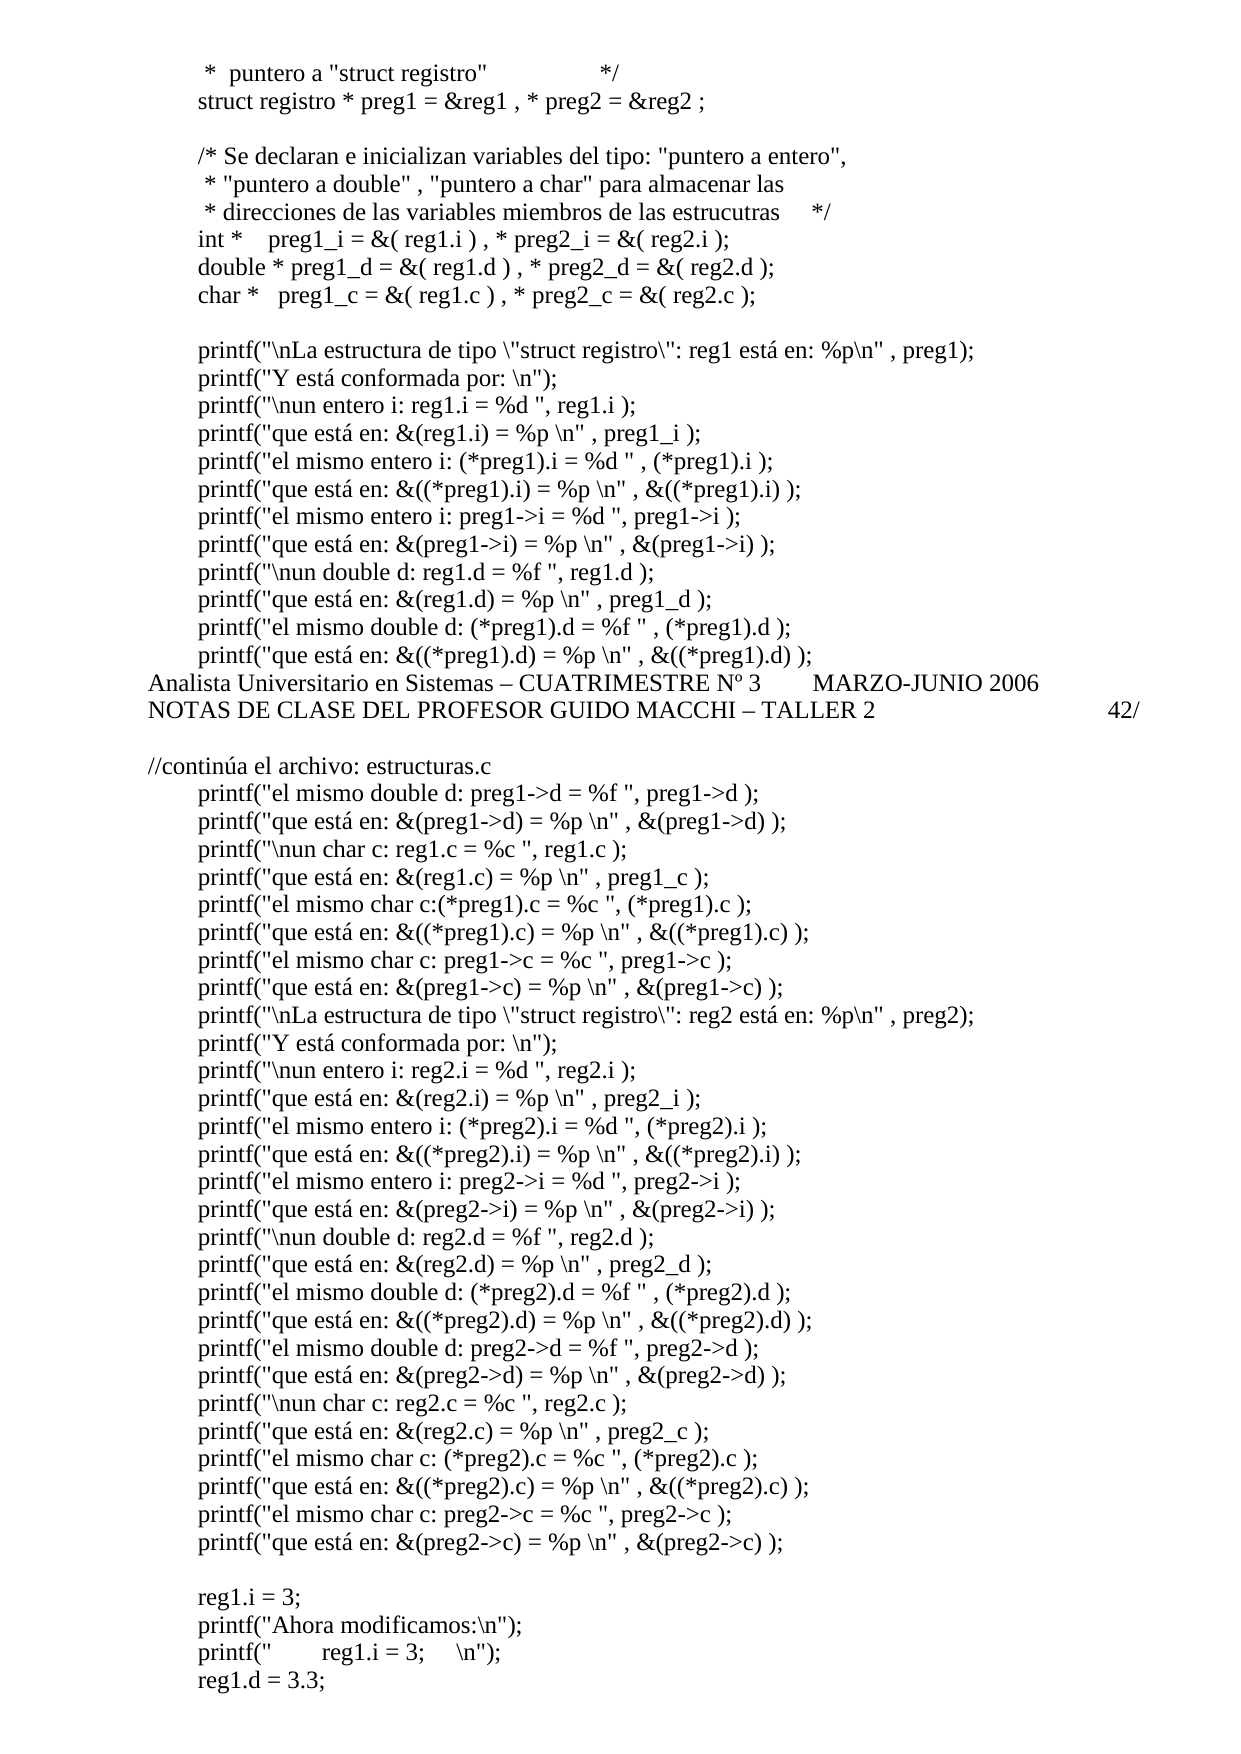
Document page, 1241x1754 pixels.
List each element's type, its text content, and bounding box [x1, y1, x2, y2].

text printf("\nLa estructura de tipo \"struct registro\": reg2 está en: %p\n" , preg2); [148, 1001, 1181, 1029]
text printf("que está en: &((*preg2).i) = %p \n" , &((*preg2).i) ); [148, 1140, 1181, 1167]
text printf("el mismo double d: preg1->d = %f ", preg1->d ); [148, 779, 1181, 807]
text printf("el mismo double d: preg2->d = %f ", preg2->d ); [148, 1334, 1181, 1361]
text printf("que está en: &(preg2->d) = %p \n" , &(preg2->d) ); [148, 1361, 1181, 1389]
text * puntero a "struct registro" */ [148, 59, 1181, 87]
text printf("el mismo entero i: preg1->i = %d ", preg1->i ); [148, 502, 1181, 530]
text printf("que está en: &(preg1->d) = %p \n" , &(preg1->d) ); [148, 807, 1181, 835]
text printf("el mismo char c:(*preg1).c = %c ", (*preg1).c ); [148, 890, 1181, 918]
text printf("el mismo double d: (*preg2).d = %f " , (*preg2).d ); [148, 1278, 1181, 1306]
text printf("el mismo char c: preg2->c = %c ", preg2->c ); [148, 1500, 1181, 1528]
text printf("\nun char c: reg1.c = %c ", reg1.c ); [148, 835, 1181, 863]
text Analista Universitario en Sistemas – CUATRIMESTRE Nº 3 MARZO-JUNIO 2006 [148, 669, 1181, 696]
text printf("\nun double d: reg2.d = %f ", reg2.d ); [148, 1223, 1181, 1251]
text printf("el mismo char c: preg1->c = %c ", preg1->c ); [148, 946, 1181, 973]
text printf("el mismo double d: (*preg1).d = %f " , (*preg1).d ); [148, 613, 1181, 641]
text printf("que está en: &(reg1.d) = %p \n" , preg1_d ); [148, 586, 1181, 613]
text printf("que está en: &(preg1->i) = %p \n" , &(preg1->i) ); [148, 530, 1181, 558]
text printf("que está en: &((*preg2).d) = %p \n" , &((*preg2).d) ); [148, 1306, 1181, 1334]
text printf("que está en: &(reg2.c) = %p \n" , preg2_c ); [148, 1417, 1181, 1444]
text printf("el mismo entero i: (*preg1).i = %d " , (*preg1).i ); [148, 447, 1181, 475]
text printf("Y está conformada por: \n"); [148, 364, 1181, 392]
text reg1.i = 3; [148, 1583, 1181, 1611]
text printf(" reg1.i = 3; \n"); [148, 1638, 1181, 1666]
text struct registro * preg1 = &reg1 , * preg2 = &reg2 ; [148, 87, 1181, 114]
text printf("que está en: &((*preg2).c) = %p \n" , &((*preg2).c) ); [148, 1472, 1181, 1500]
text /* Se declaran e inicializan variables del tipo: "puntero a entero", [148, 142, 1181, 170]
text printf("\nun char c: reg2.c = %c ", reg2.c ); [148, 1389, 1181, 1417]
text //continúa el archivo: estructuras.c [148, 752, 1181, 779]
text char * preg1_c = &( reg1.c ) , * preg2_c = &( reg2.c ); [148, 281, 1181, 308]
text printf("que está en: &((*preg1).i) = %p \n" , &((*preg1).i) ); [148, 475, 1181, 502]
text reg1.d = 3.3; [148, 1666, 1181, 1694]
text int * preg1_i = &( reg1.i ) , * preg2_i = &( reg2.i ); [148, 225, 1181, 253]
text printf("que está en: &(preg1->c) = %p \n" , &(preg1->c) ); [148, 973, 1181, 1001]
text printf("\nun double d: reg1.d = %f ", reg1.d ); [148, 558, 1181, 586]
text printf("que está en: &(reg1.c) = %p \n" , preg1_c ); [148, 863, 1181, 890]
text printf("que está en: &((*preg1).d) = %p \n" , &((*preg1).d) ); [148, 641, 1181, 669]
text printf("Ahora modificamos:\n"); [148, 1611, 1181, 1638]
text double * preg1_d = &( reg1.d ) , * preg2_d = &( reg2.d ); [148, 253, 1181, 281]
text printf("que está en: &(reg1.i) = %p \n" , preg1_i ); [148, 419, 1181, 447]
text printf("el mismo char c: (*preg2).c = %c ", (*preg2).c ); [148, 1444, 1181, 1472]
text printf("\nun entero i: reg1.i = %d ", reg1.i ); [148, 392, 1181, 419]
text printf("el mismo entero i: (*preg2).i = %d ", (*preg2).i ); [148, 1112, 1181, 1140]
text * "puntero a double" , "puntero a char" para almacenar las [148, 170, 1181, 198]
text printf("que está en: &(preg2->i) = %p \n" , &(preg2->i) ); [148, 1195, 1181, 1223]
text printf("\nun entero i: reg2.i = %d ", reg2.i ); [148, 1057, 1181, 1084]
text printf("el mismo entero i: preg2->i = %d ", preg2->i ); [148, 1167, 1181, 1195]
text printf("Y está conformada por: \n"); [148, 1029, 1181, 1057]
text printf("que está en: &(reg2.i) = %p \n" , preg2_i ); [148, 1084, 1181, 1112]
text printf("\nLa estructura de tipo \"struct registro\": reg1 está en: %p\n" , preg1); [148, 336, 1181, 364]
text printf("que está en: &((*preg1).c) = %p \n" , &((*preg1).c) ); [148, 918, 1181, 946]
text * direcciones de las variables miembros de las estrucutras */ [148, 198, 1181, 225]
text NOTAS DE CLASE DEL PROFESOR GUIDO MACCHI – TALLER 2 42/ [148, 696, 1181, 724]
text printf("que está en: &(reg2.d) = %p \n" , preg2_d ); [148, 1251, 1181, 1278]
text printf("que está en: &(preg2->c) = %p \n" , &(preg2->c) ); [148, 1528, 1181, 1555]
